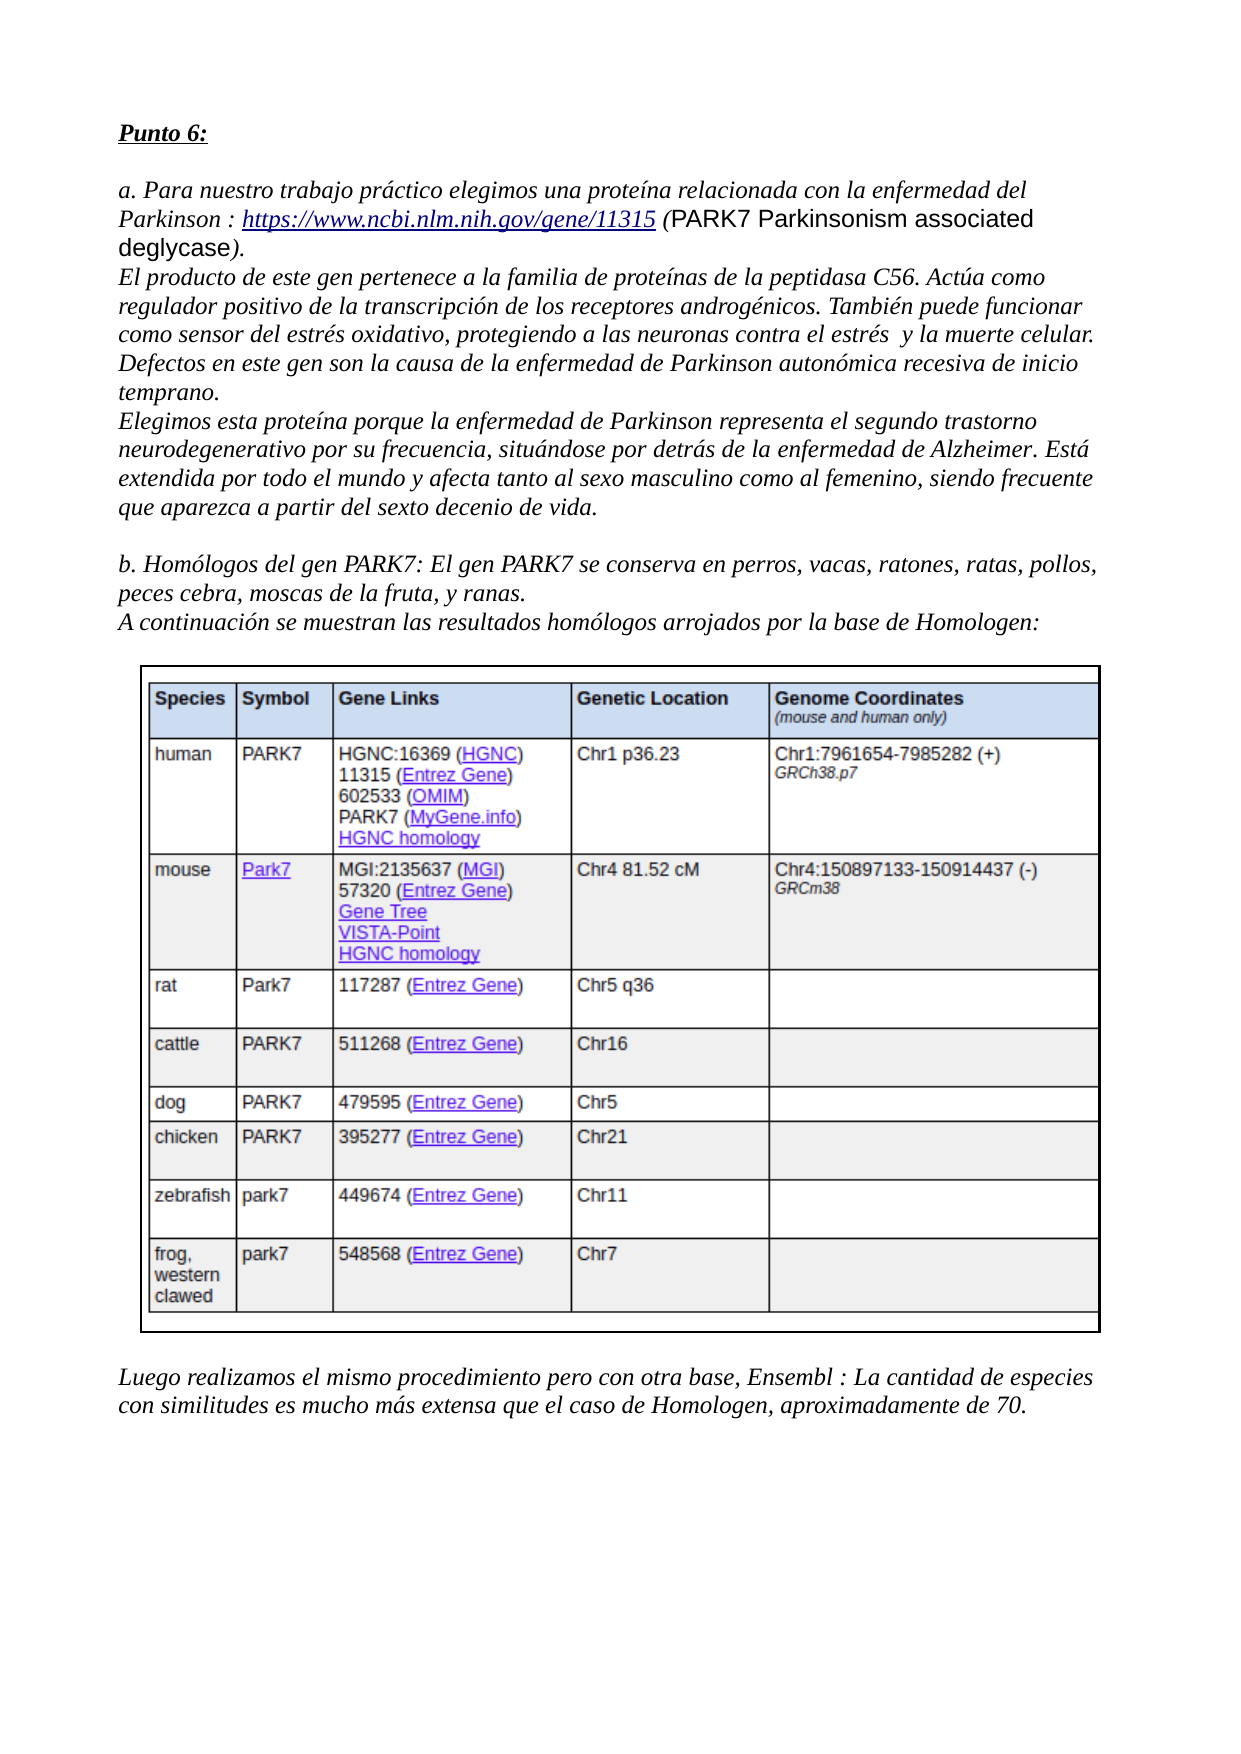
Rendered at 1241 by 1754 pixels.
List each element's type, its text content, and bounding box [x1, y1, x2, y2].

text Punto 6: [118, 118, 1122, 147]
text El producto de este gen pertenece a la familia de proteínas de la peptidasa C56. Actúa como regulador positivo de la transcripción de los receptores androgénicos. También puede funcionar como sensor del estrés oxidativo, protegiendo a las neuronas contra el estrés y la muerte celular. Defectos en este gen son la causa de la enfermedad de Parkinson autonómica recesiva de inicio temprano. [118, 262, 1122, 406]
text a. Para nuestro trabajo práctico elegimos una proteína relacionada con la enfermedad del Parkinson : https://www.ncbi.nlm.nih.gov/gene/11315 (PARK7 Parkinsonism associated deglycase). [118, 176, 1122, 262]
picture [142, 667, 1098, 1331]
text Luego realizamos el mismo procedimiento pero con otra base, Ensembl : La cantidad de especies con similitudes es mucho más extensa que el caso de Homologen, aproximadamente de 70. [118, 1362, 1122, 1419]
text b. Homólogos del gen PARK7: El gen PARK7 se conserva en perros, vacas, ratones, ratas, pollos, peces cebra, moscas de la fruta, y ranas. [118, 549, 1122, 607]
text Elegimos esta proteína porque la enfermedad de Parkinson representa el segundo trastorno neurodegenerativo por su frecuencia, situándose por detrás de la enfermedad de Alzheimer. Está extendida por todo el mundo y afecta tanto al sexo masculino como al femenino, siendo frecuente que aparezca a partir del sexto decenio de vida. [118, 406, 1122, 521]
text A continuación se muestran las resultados homólogos arrojados por la base de Homologen: [118, 607, 1122, 636]
